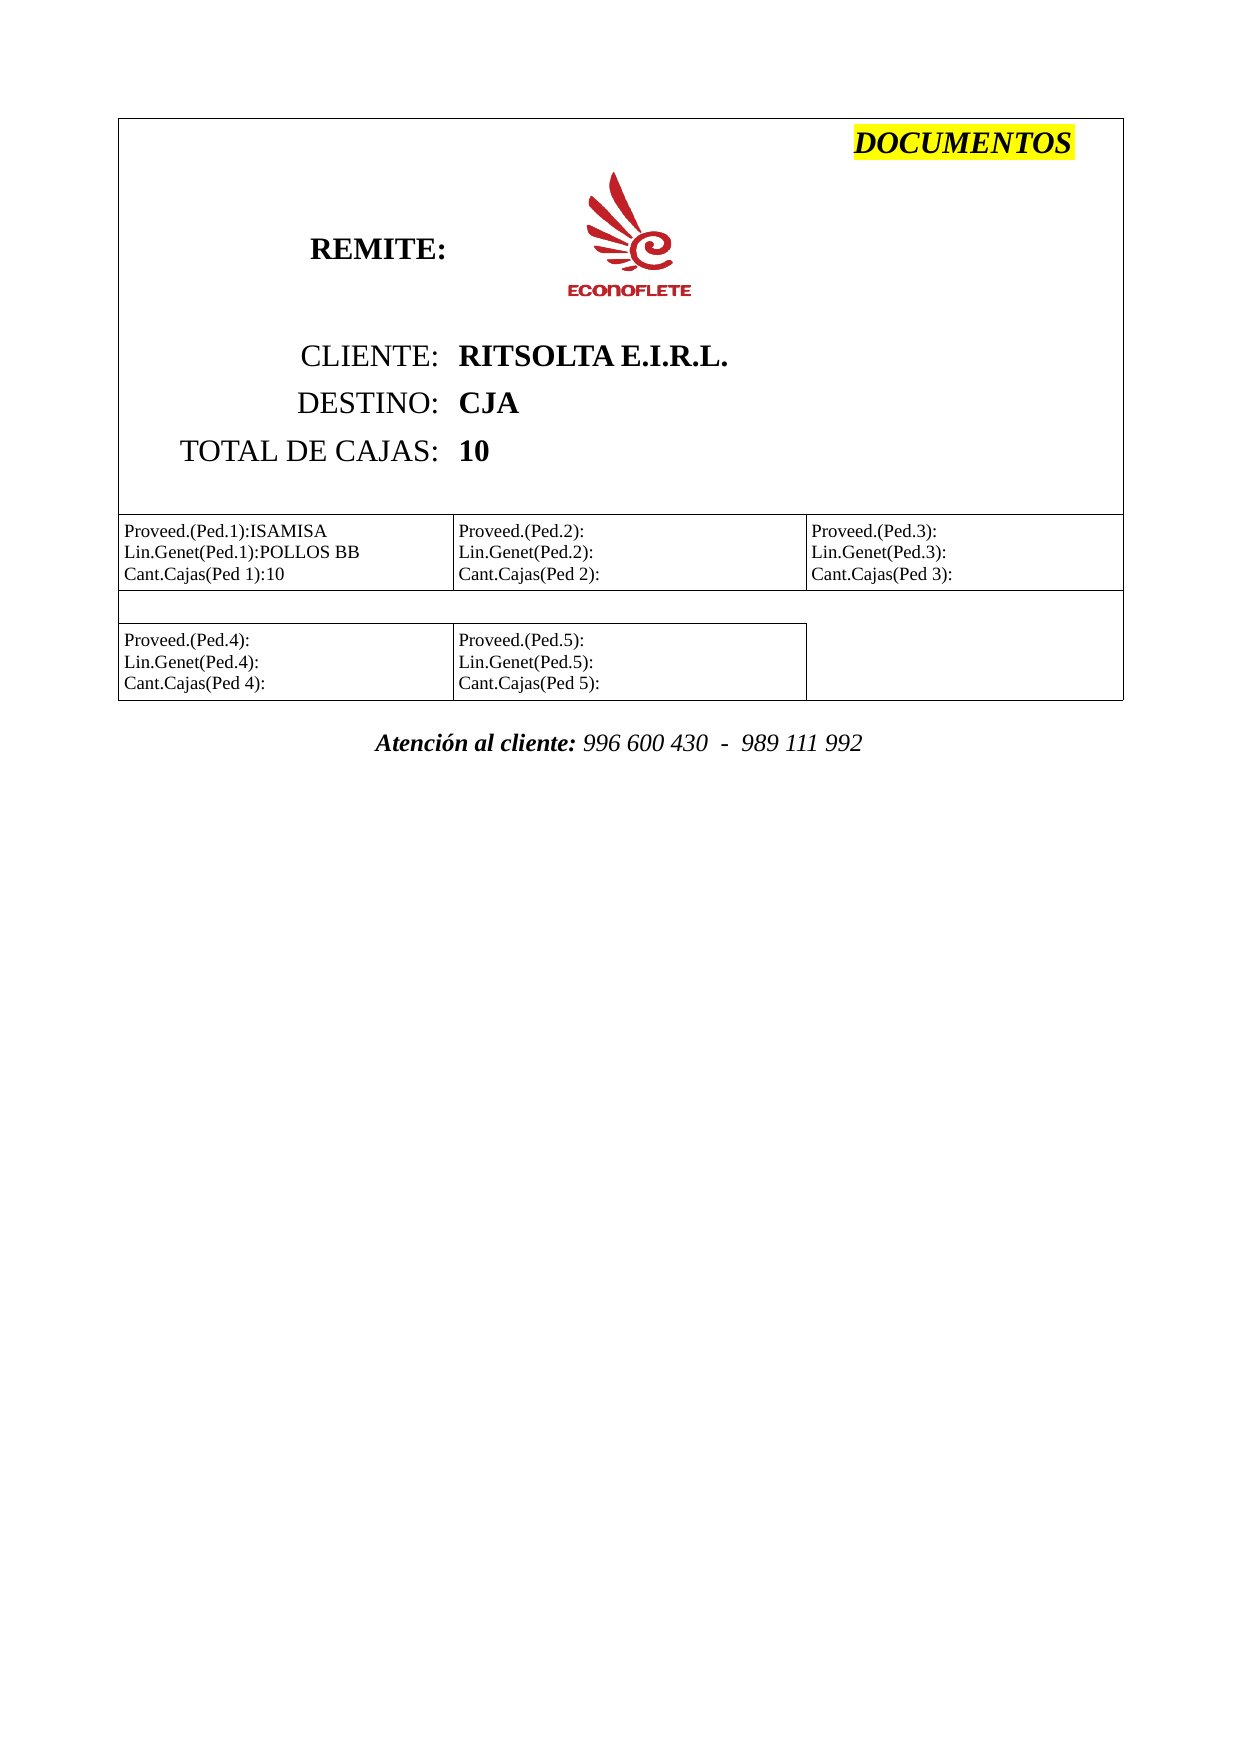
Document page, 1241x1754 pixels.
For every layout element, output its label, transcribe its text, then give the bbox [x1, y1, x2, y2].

table_cell [453, 474, 806, 514]
table_cell RITSOLTA E.I.R.L. [453, 332, 1123, 379]
table_cell [806, 166, 1123, 332]
picture [552, 171, 707, 297]
table_cell CJA [453, 379, 806, 426]
table_header [453, 119, 806, 166]
table_header [119, 119, 453, 166]
table_cell Proveed.(Ped.3): Lin.Genet(Ped.3): Cant.Cajas(Ped 3): [807, 515, 1123, 590]
table_cell DESTINO: [119, 379, 453, 426]
table_header DOCUMENTOS [806, 119, 1123, 166]
table_cell [453, 591, 806, 623]
table_cell [806, 379, 1123, 426]
table_cell [807, 623, 1123, 699]
table_cell [806, 474, 1123, 514]
table_cell [119, 591, 453, 623]
table_cell Proveed.(Ped.5): Lin.Genet(Ped.5): Cant.Cajas(Ped 5): [454, 624, 806, 699]
table_cell CLIENTE: [119, 332, 453, 379]
table_cell REMITE: [119, 166, 453, 332]
table_cell [119, 474, 453, 514]
table_cell [453, 166, 806, 332]
table_cell Proveed.(Ped.4): Lin.Genet(Ped.4): Cant.Cajas(Ped 4): [119, 624, 453, 699]
table_cell 10 [453, 426, 1123, 474]
table_cell [806, 591, 1123, 623]
table_cell Proveed.(Ped.2): Lin.Genet(Ped.2): Cant.Cajas(Ped 2): [454, 515, 806, 590]
table_cell TOTAL DE CAJAS: [119, 426, 453, 474]
table_cell Proveed.(Ped.1):ISAMISA Lin.Genet(Ped.1):POLLOS BB Cant.Cajas(Ped 1):10 [119, 515, 453, 590]
text Atención al cliente: 996 600 430 - 989 111 992 [118, 728, 1122, 757]
